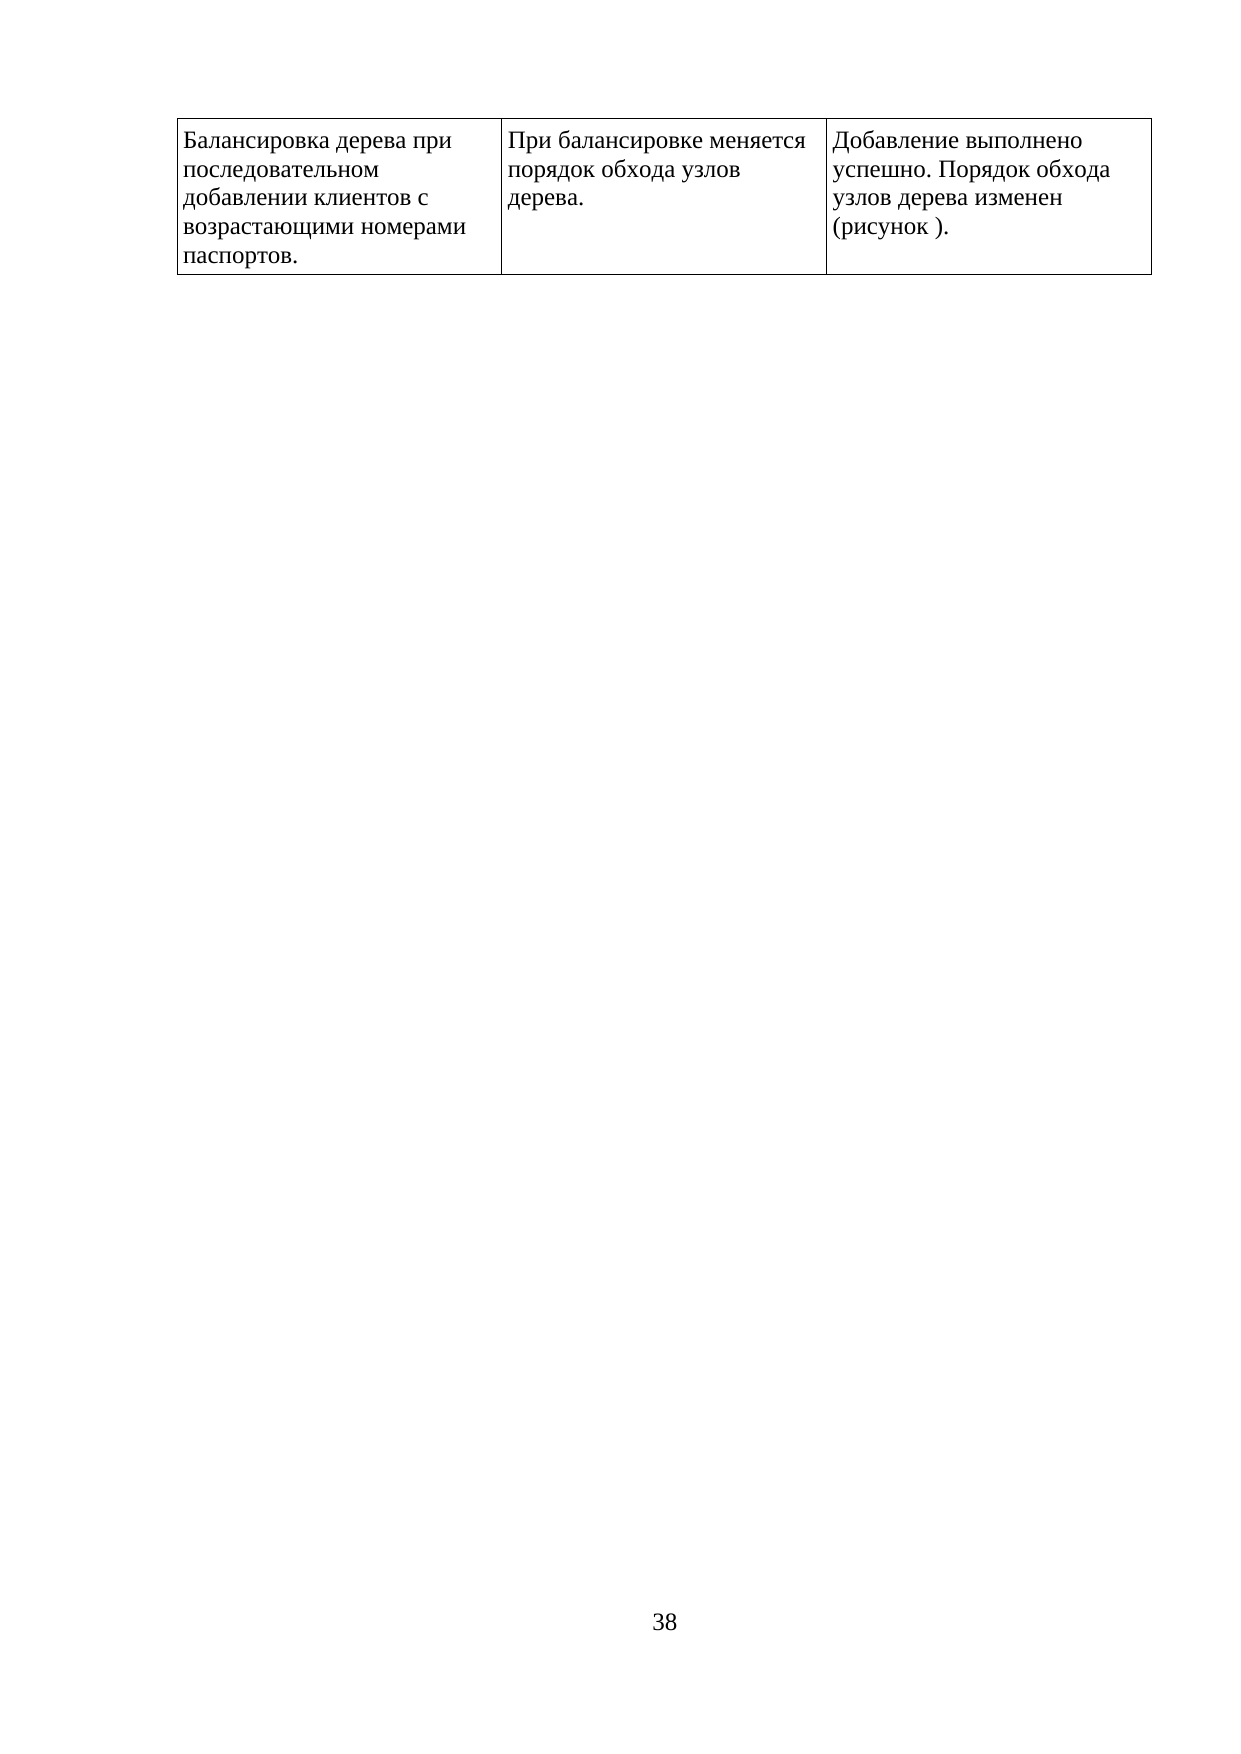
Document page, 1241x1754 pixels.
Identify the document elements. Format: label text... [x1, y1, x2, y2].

table_cell Добавление выполнено успешно. Порядок обхода узлов дерева изменен (рисунок ). [827, 119, 1151, 274]
table_cell Балансировка дерева при последовательном добавлении клиентов с возрастающими номерами паспортов. [178, 119, 501, 274]
table_cell При балансировке меняется порядок обхода узлов дерева. [502, 119, 826, 274]
